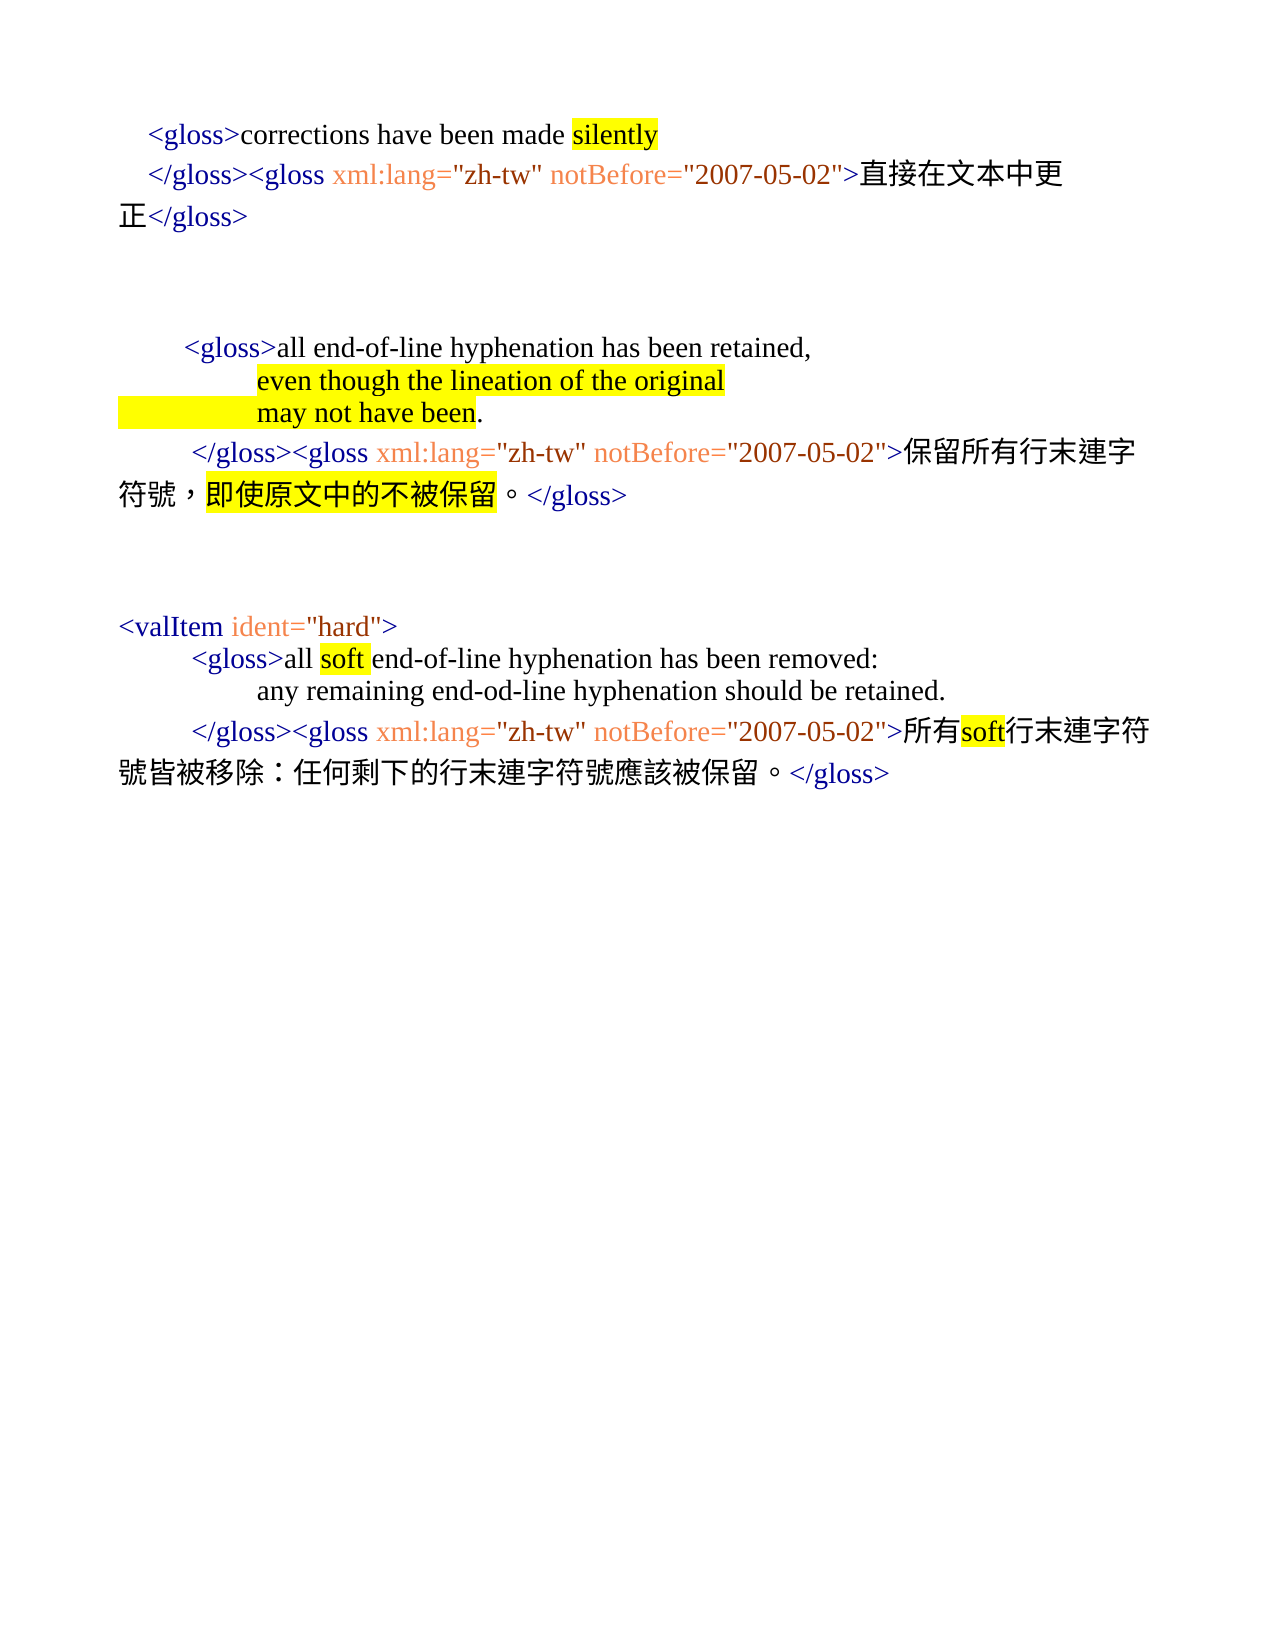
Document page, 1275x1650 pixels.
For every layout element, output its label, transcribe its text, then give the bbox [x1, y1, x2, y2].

text </gloss><gloss xml:lang="zh-tw" notBefore="2007-05-02">直接在文本中更正</gloss> [118, 150, 1157, 235]
text <valItem ident="hard"> [118, 610, 1157, 642]
text </gloss><gloss xml:lang="zh-tw" notBefore="2007-05-02">保留所有行末連字符號，即使原文中的不被保留。</gloss> [118, 429, 1157, 513]
text any remaining end-od-line hyphenation should be retained. [118, 675, 1157, 707]
text may not have been. [118, 396, 1157, 429]
text even though the lineation of the original [118, 364, 1157, 396]
text </gloss><gloss xml:lang="zh-tw" notBefore="2007-05-02">所有soft行末連字符號皆被移除：任何剩下的行末連字符號應該被保留。</gloss> [118, 707, 1157, 792]
text <gloss>all soft end-of-line hyphenation has been removed: [118, 642, 1157, 675]
text <gloss>corrections have been made silently [118, 118, 1157, 150]
text <gloss>all end-of-line hyphenation has been retained, [118, 332, 1157, 364]
